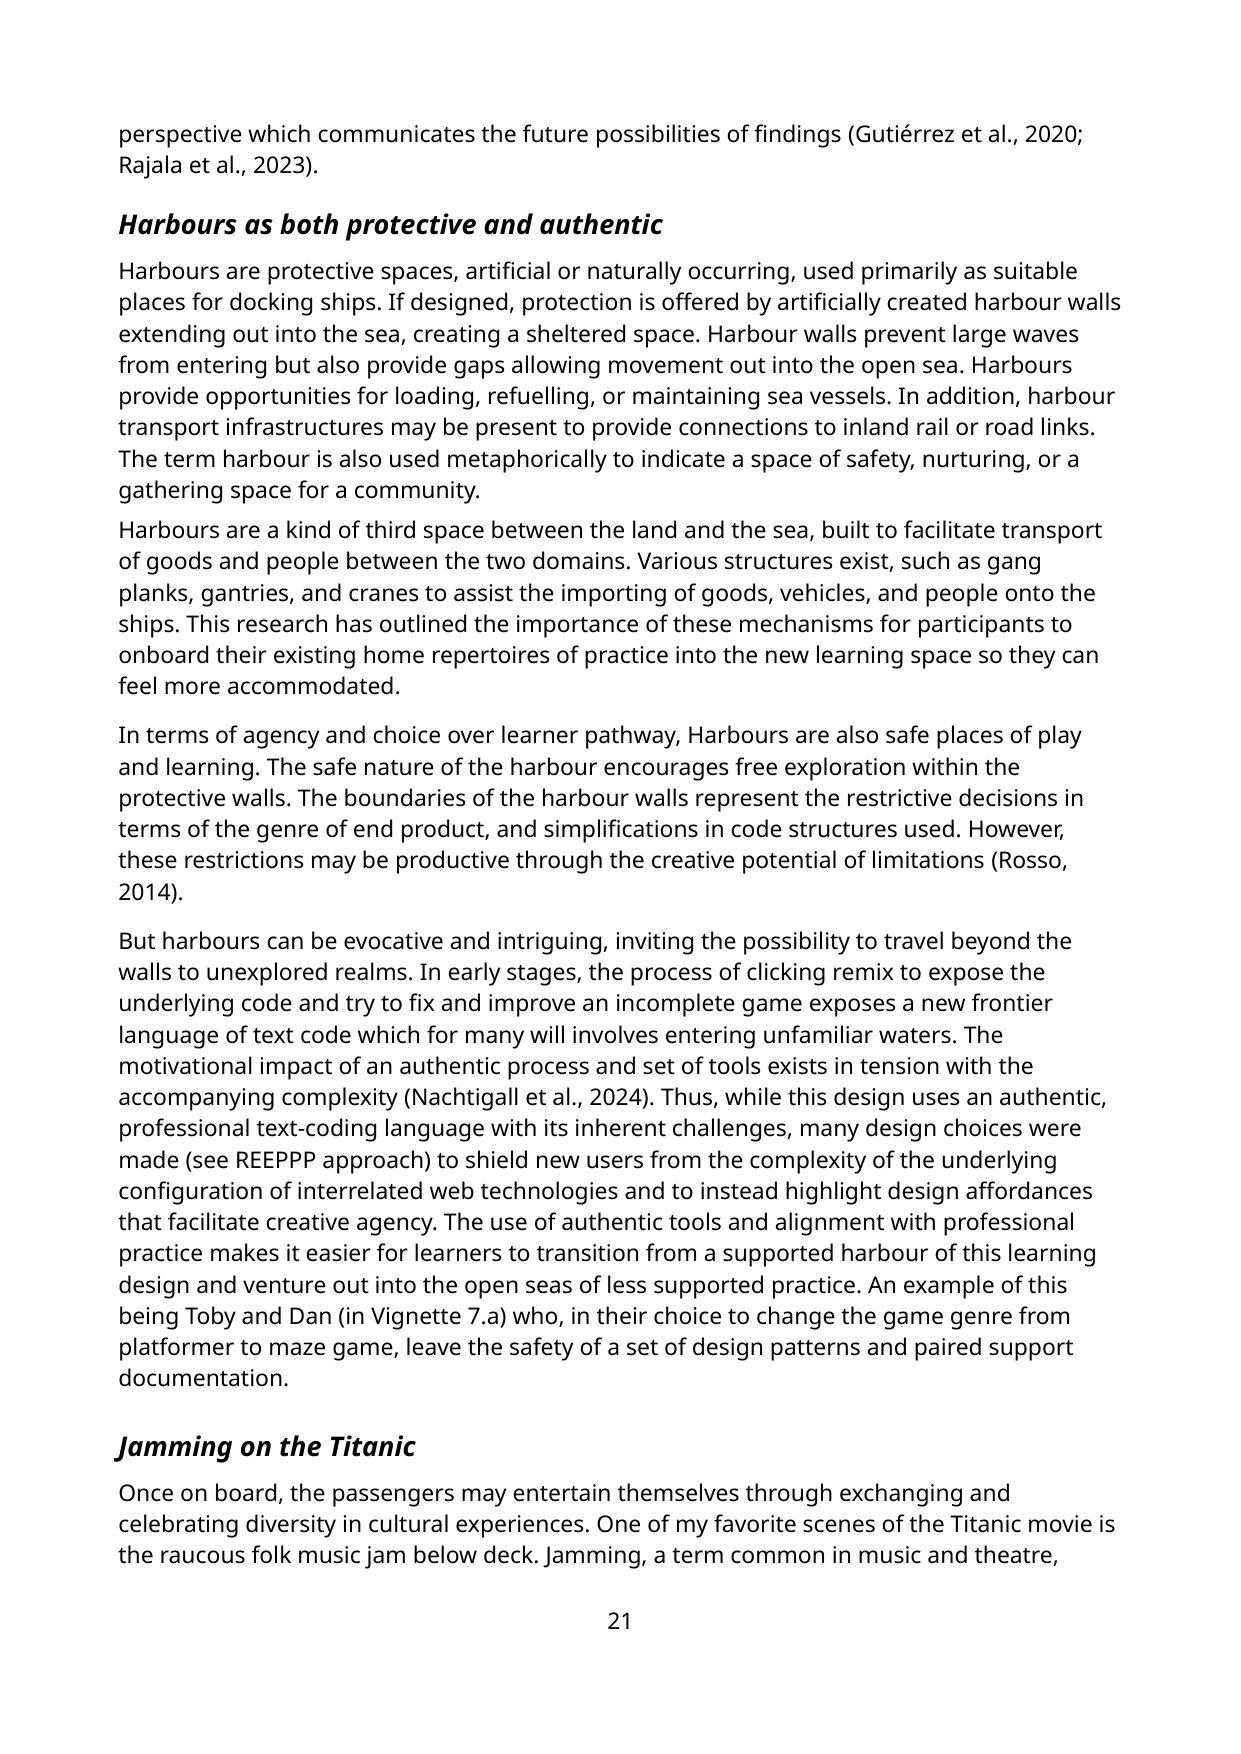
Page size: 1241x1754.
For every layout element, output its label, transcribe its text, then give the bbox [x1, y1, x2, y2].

text In terms of agency and choice over learner pathway, Harbours are also safe places of play and learning. The safe nature of the harbour encourages free exploration within the protective walls. The boundaries of the harbour walls represent the restrictive decisions in terms of the genre of end product, and simplifications in code structures used. However, these restrictions may be productive through the creative potential of limitations (Rosso, 2014). [118, 719, 1122, 907]
text Harbours are a kind of third space between the land and the sea, built to facilitate transport of goods and people between the two domains. Various structures exist, such as gang planks, gantries, and cranes to assist the importing of goods, vehicles, and people onto the ships. This research has outlined the importance of these mechanisms for participants to onboard their existing home repertoires of practice into the new learning space so they can feel more accommodated. [118, 514, 1122, 701]
text perspective which communicates the future possibilities of findings (Gutiérrez et al., 2020; Rajala et al., 2023). [118, 118, 1122, 181]
text Once on board, the passengers may entertain themselves through exchanging and celebrating diversity in cultural experiences. One of my favorite scenes of the Titanic movie is the raucous folk music jam below deck. Jamming, a term common in music and theatre, [118, 1477, 1122, 1571]
text But harbours can be evocative and intriguing, inviting the possibility to travel beyond the walls to unexplored realms. In early stages, the process of clicking remix to expose the underlying code and try to fix and improve an incomplete game exposes a new frontier language of text code which for many will involves entering unfamiliar waters. The motivational impact of an authentic process and set of tools exists in tension with the accompanying complexity (Nachtigall et al., 2024). Thus, while this design uses an authentic, professional text-coding language with its inherent challenges, many design choices were made (see REEPPP approach) to shield new users from the complexity of the underlying configuration of interrelated web technologies and to instead highlight design affordances that facilitate creative agency. The use of authentic tools and alignment with professional practice makes it easier for learners to transition from a supported harbour of this learning design and venture out into the open seas of less supported practice. An example of this being Toby and Dan (in Vignette 7.a) who, in their choice to change the game genre from platformer to maze game, leave the safety of a set of design patterns and paired support documentation. [118, 925, 1122, 1393]
text Harbours are protective spaces, artificial or naturally occurring, used primarily as suitable places for docking ships. If designed, protection is offered by artificially created harbour walls extending out into the sea, creating a sheltered space. Harbour walls prevent large waves from entering but also provide gaps allowing movement out into the open sea. Harbours provide opportunities for loading, refuelling, or maintaining sea vessels. In addition, harbour transport infrastructures may be present to provide connections to inland rail or road links. The term harbour is also used metaphorically to indicate a space of safety, nurturing, or a gathering space for a community. [118, 255, 1122, 505]
subtitle Jamming on the Titanic [118, 1427, 1122, 1464]
subtitle Harbours as both protective and authentic [118, 206, 1122, 242]
